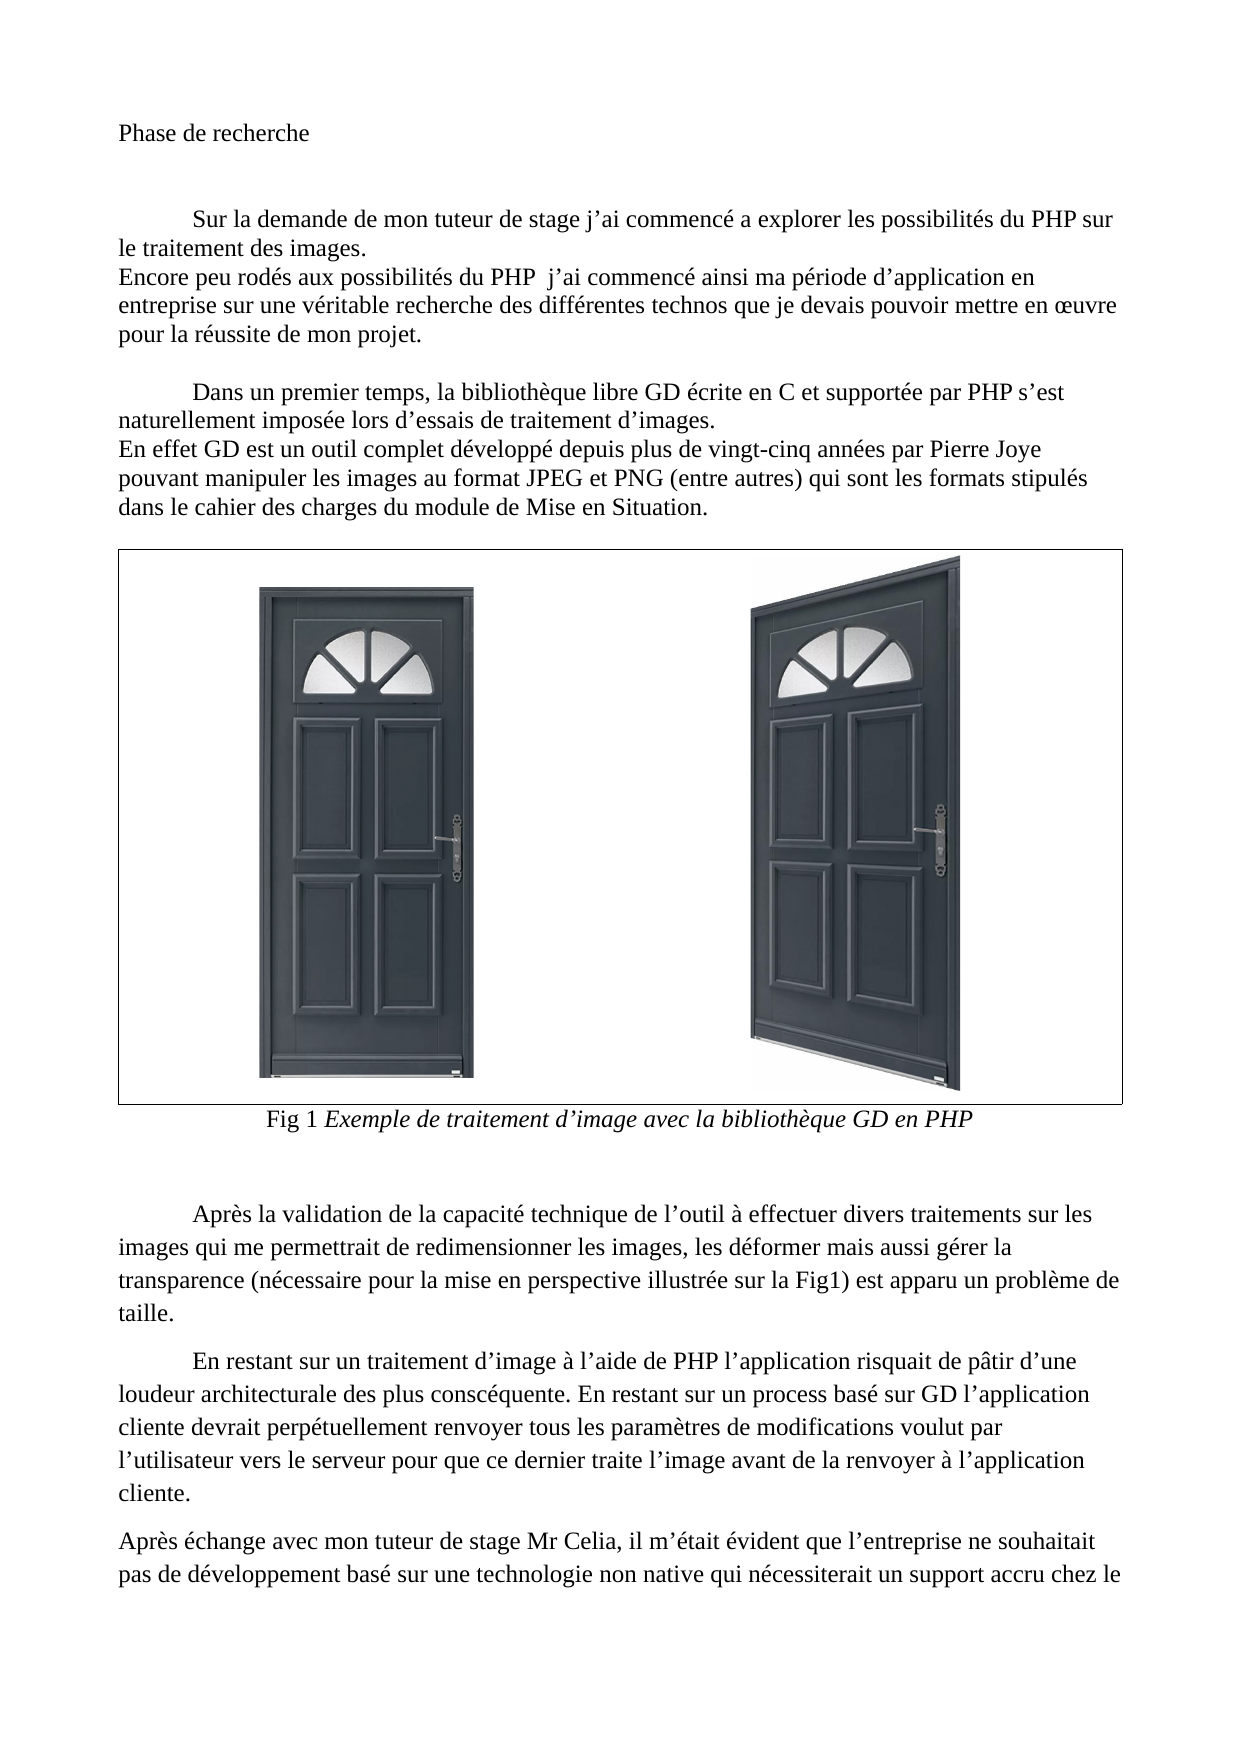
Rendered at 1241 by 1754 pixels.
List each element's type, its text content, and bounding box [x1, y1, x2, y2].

text Dans un premier temps, la bibliothèque libre GD écrite en C et supportée par PHP s’est naturellement imposée lors d’essais de traitement d’images. [118, 377, 1122, 434]
text Sur la demande de mon tuteur de stage j’ai commencé a explorer les possibilités du PHP sur le traitement des images. [118, 204, 1122, 262]
picture [259, 587, 474, 1078]
text Après la validation de la capacité technique de l’outil à effectuer divers traitements sur les images qui me permettrait de redimensionner les images, les déformer mais aussi gérer la transparence (nécessaire pour la mise en perspective illustrée sur la Fig1) est apparu un problème de taille. [118, 1199, 1122, 1327]
text Après échange avec mon tuteur de stage Mr Celia, il m’était évident que l’entreprise ne souhaitait pas de développement basé sur une technologie non native qui nécessiterait un support accru chez le [118, 1526, 1122, 1587]
picture [750, 555, 961, 1091]
text Phase de recherche [118, 118, 1122, 147]
text Encore peu rodés aux possibilités du PHP j’ai commencé ainsi ma période d’application en entreprise sur une véritable recherche des différentes technos que je devais pouvoir mettre en œuvre pour la réussite de mon projet. [118, 262, 1122, 348]
text Fig 1 Exemple de traitement d’image avec la bibliothèque GD en PHP [118, 1105, 1122, 1133]
table_header [119, 550, 620, 1104]
text En restant sur un traitement d’image à l’aide de PHP l’application risquait de pâtir d’une loudeur architecturale des plus conscéquente. En restant sur un process basé sur GD l’application cliente devrait perpétuellement renvoyer tous les paramètres de modifications voulut par l’utilisateur vers le serveur pour que ce dernier traite l’image avant de la renvoyer à l’application cliente. [118, 1346, 1122, 1507]
table_header [620, 550, 1122, 1104]
text En effet GD est un outil complet développé depuis plus de vingt-cinq années par Pierre Joye pouvant manipuler les images au format JPEG et PNG (entre autres) qui sont les formats stipulés dans le cahier des charges du module de Mise en Situation. [118, 434, 1122, 521]
